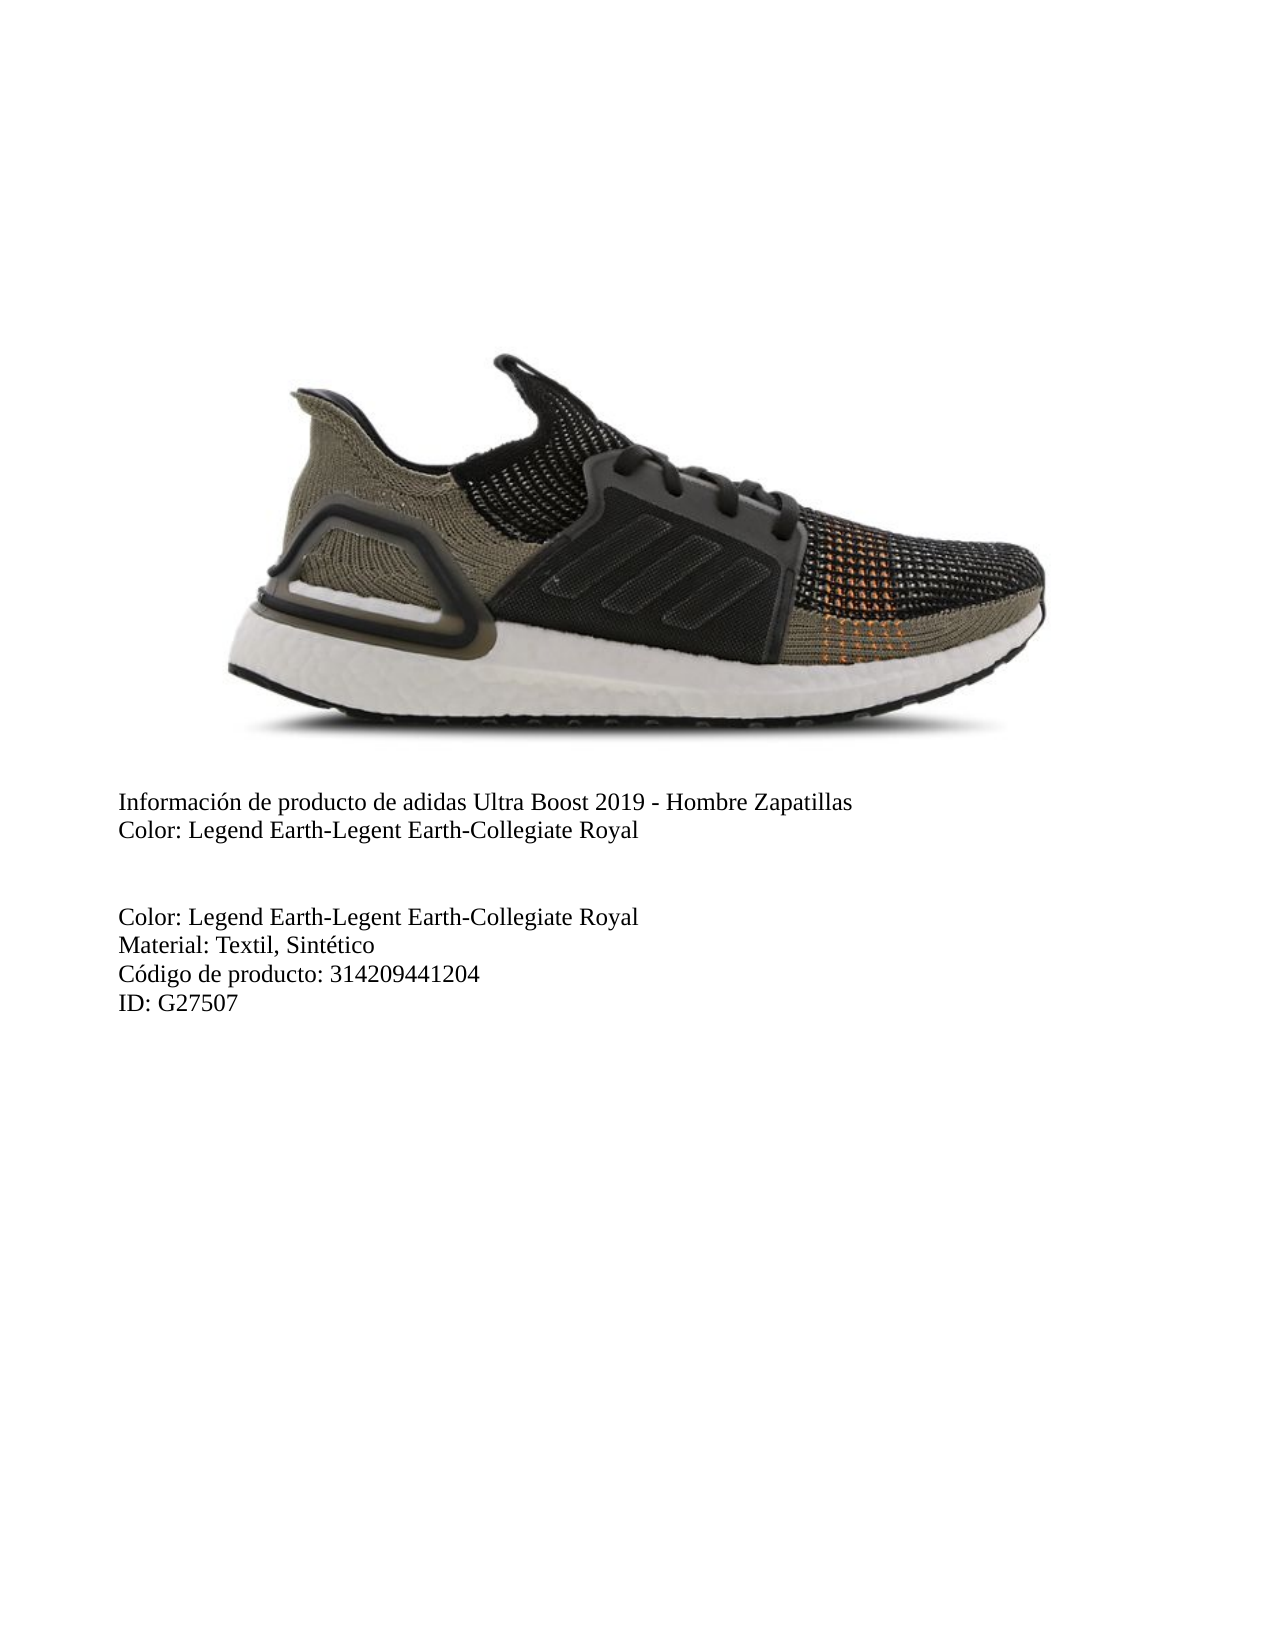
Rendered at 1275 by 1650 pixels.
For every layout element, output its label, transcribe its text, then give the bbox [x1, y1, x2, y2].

text ID: G27507 [118, 988, 1157, 1017]
text Color: Legend Earth-Legent Earth-Collegiate Royal [118, 902, 1157, 930]
text Información de producto de adidas Ultra Boost 2019 - Hombre Zapatillas [118, 118, 1157, 815]
picture [185, 118, 1090, 787]
text Color: Legend Earth-Legent Earth-Collegiate Royal [118, 815, 1157, 844]
text Código de producto: 314209441204 [118, 959, 1157, 988]
text Material: Textil, Sintético [118, 930, 1157, 959]
